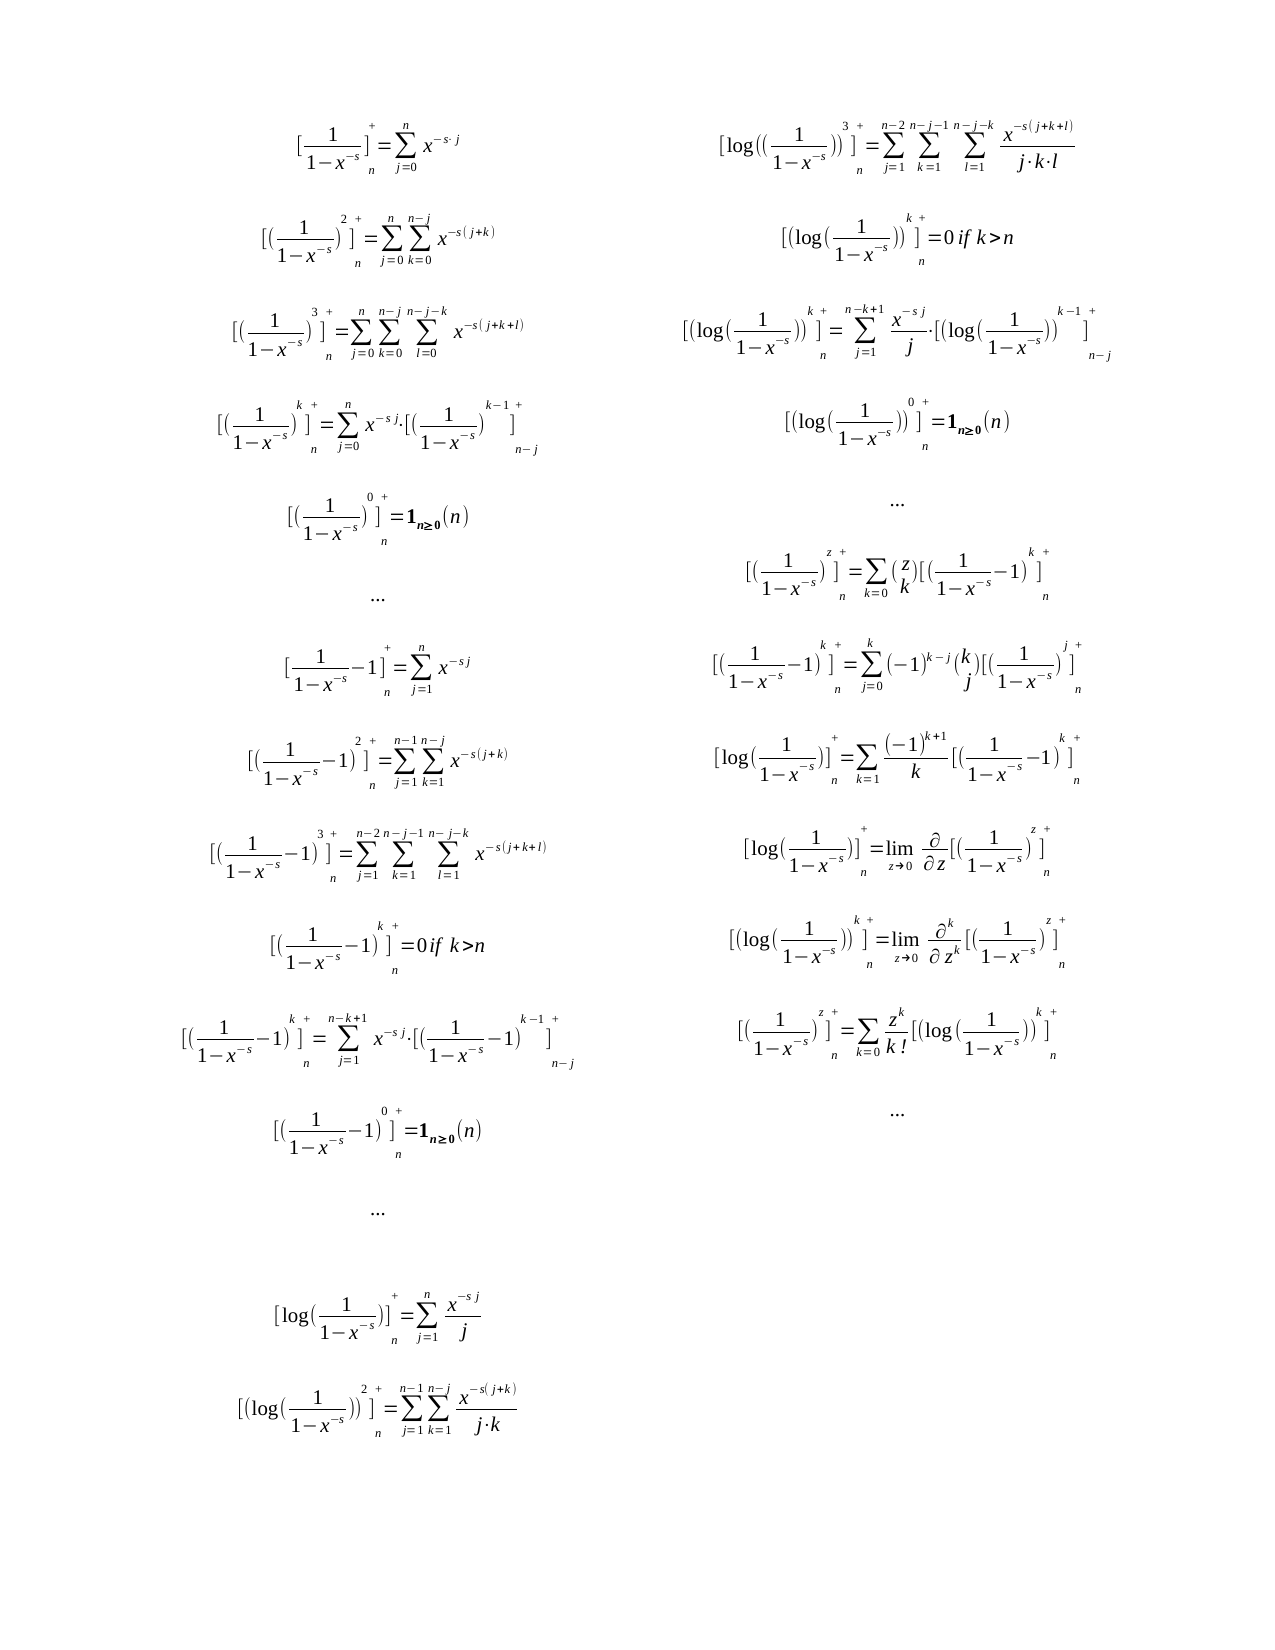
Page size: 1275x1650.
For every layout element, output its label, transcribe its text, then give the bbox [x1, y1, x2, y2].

text ... [118, 582, 637, 606]
text ... [637, 1097, 1157, 1121]
text ... [118, 1196, 637, 1220]
text ... [637, 487, 1157, 511]
